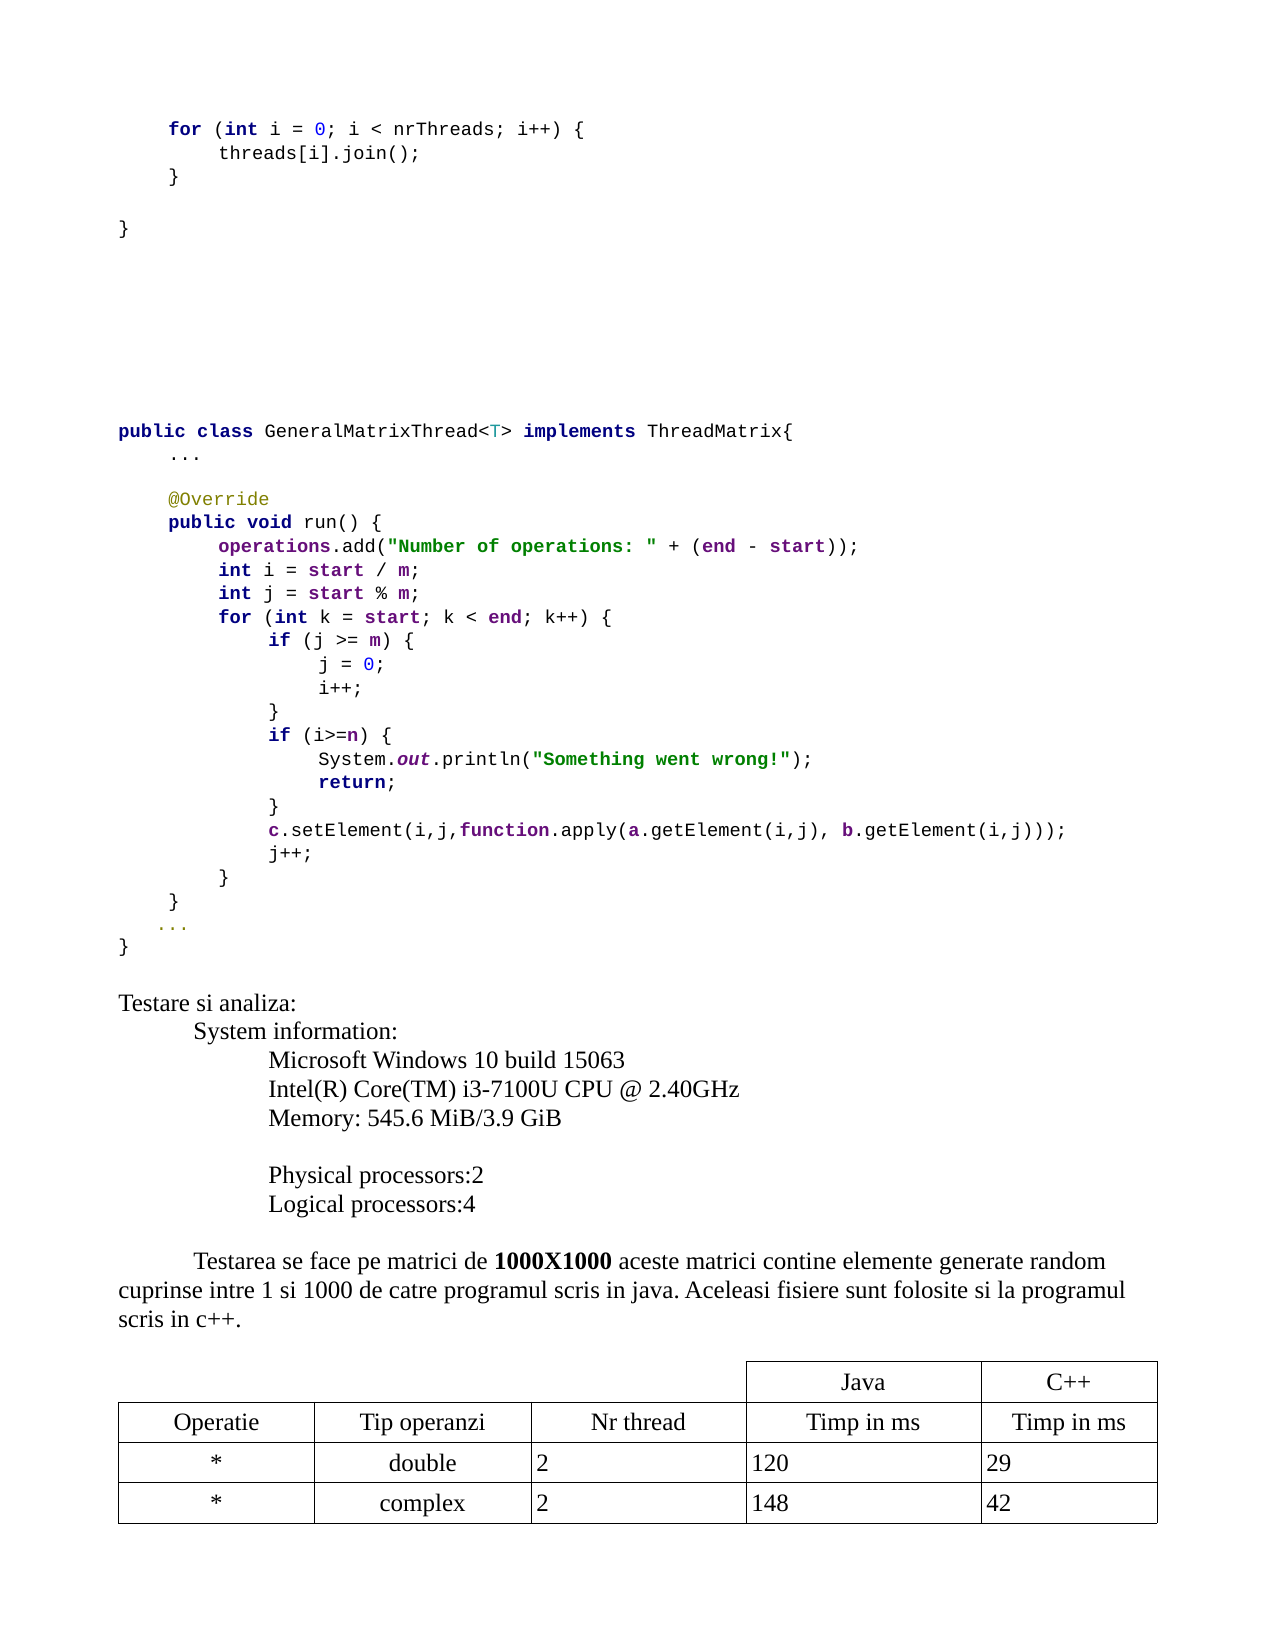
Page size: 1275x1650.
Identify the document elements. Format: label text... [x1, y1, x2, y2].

table_header [314, 1361, 531, 1402]
table_cell * [119, 1443, 314, 1482]
text j = 0; [118, 653, 1157, 677]
text ... [118, 913, 1157, 937]
table_header Java [747, 1362, 981, 1402]
table_cell * [119, 1483, 314, 1523]
text System information: Microsoft Windows 10 build 15063 Intel(R) Core(TM) i3-7100U CPU @ 2.40GHz Memory: 545.6 MiB/3.9 GiB Physical processors:2 Logical processors:4 [118, 1016, 1157, 1218]
text } [118, 937, 1157, 958]
text Testare si analiza: [118, 988, 1157, 1016]
text int i = start / m; [118, 558, 1157, 582]
text for (int k = start; k < end; k++) { [118, 606, 1157, 629]
text } [118, 218, 1157, 240]
table_header [118, 1361, 314, 1402]
text if (i>=n) { [118, 724, 1157, 748]
table_cell Operatie [119, 1403, 314, 1442]
text } [118, 700, 1157, 724]
text if (j >= m) { [118, 629, 1157, 653]
table_cell 2 [532, 1483, 746, 1523]
table_cell complex [315, 1483, 531, 1523]
table_header C++ [982, 1362, 1157, 1402]
table_cell 120 [747, 1443, 981, 1482]
text Testarea se face pe matrici de 1000X1000 aceste matrici contine elemente generate random cuprinse intre 1 si 1000 de catre programul scris in java. Aceleasi fisiere sunt folosite si la programul scris in c++. [118, 1246, 1157, 1333]
table_cell 29 [982, 1443, 1157, 1482]
table_header [531, 1361, 746, 1402]
table_cell Timp in ms [747, 1403, 981, 1442]
text j++; [118, 842, 1157, 866]
text threads[i].join(); [118, 142, 1157, 165]
text operations.add("Number of operations: " + (end - start)); [118, 535, 1157, 558]
text ... [118, 443, 1157, 466]
text } [118, 866, 1157, 889]
table_cell 42 [982, 1483, 1157, 1523]
table_cell Tip operanzi [315, 1403, 531, 1442]
table_cell Nr thread [532, 1403, 746, 1442]
text c.setElement(i,j,function.apply(a.getElement(i,j), b.getElement(i,j))); [118, 819, 1157, 842]
text return; [118, 771, 1157, 795]
table_cell double [315, 1443, 531, 1482]
table_cell Timp in ms [982, 1403, 1157, 1442]
text } [118, 165, 1157, 189]
text System.out.println("Something went wrong!"); [118, 748, 1157, 771]
table_cell 2 [532, 1443, 746, 1482]
text for (int i = 0; i < nrThreads; i++) { [118, 118, 1157, 142]
text public void run() { [118, 511, 1157, 535]
text } [118, 889, 1157, 913]
text } [118, 795, 1157, 819]
text i++; [118, 677, 1157, 700]
text int j = start % m; [118, 582, 1157, 606]
text @Override [118, 488, 1157, 511]
text public class GeneralMatrixThread<T> implements ThreadMatrix{ [118, 421, 1157, 443]
table_cell 148 [747, 1483, 981, 1523]
